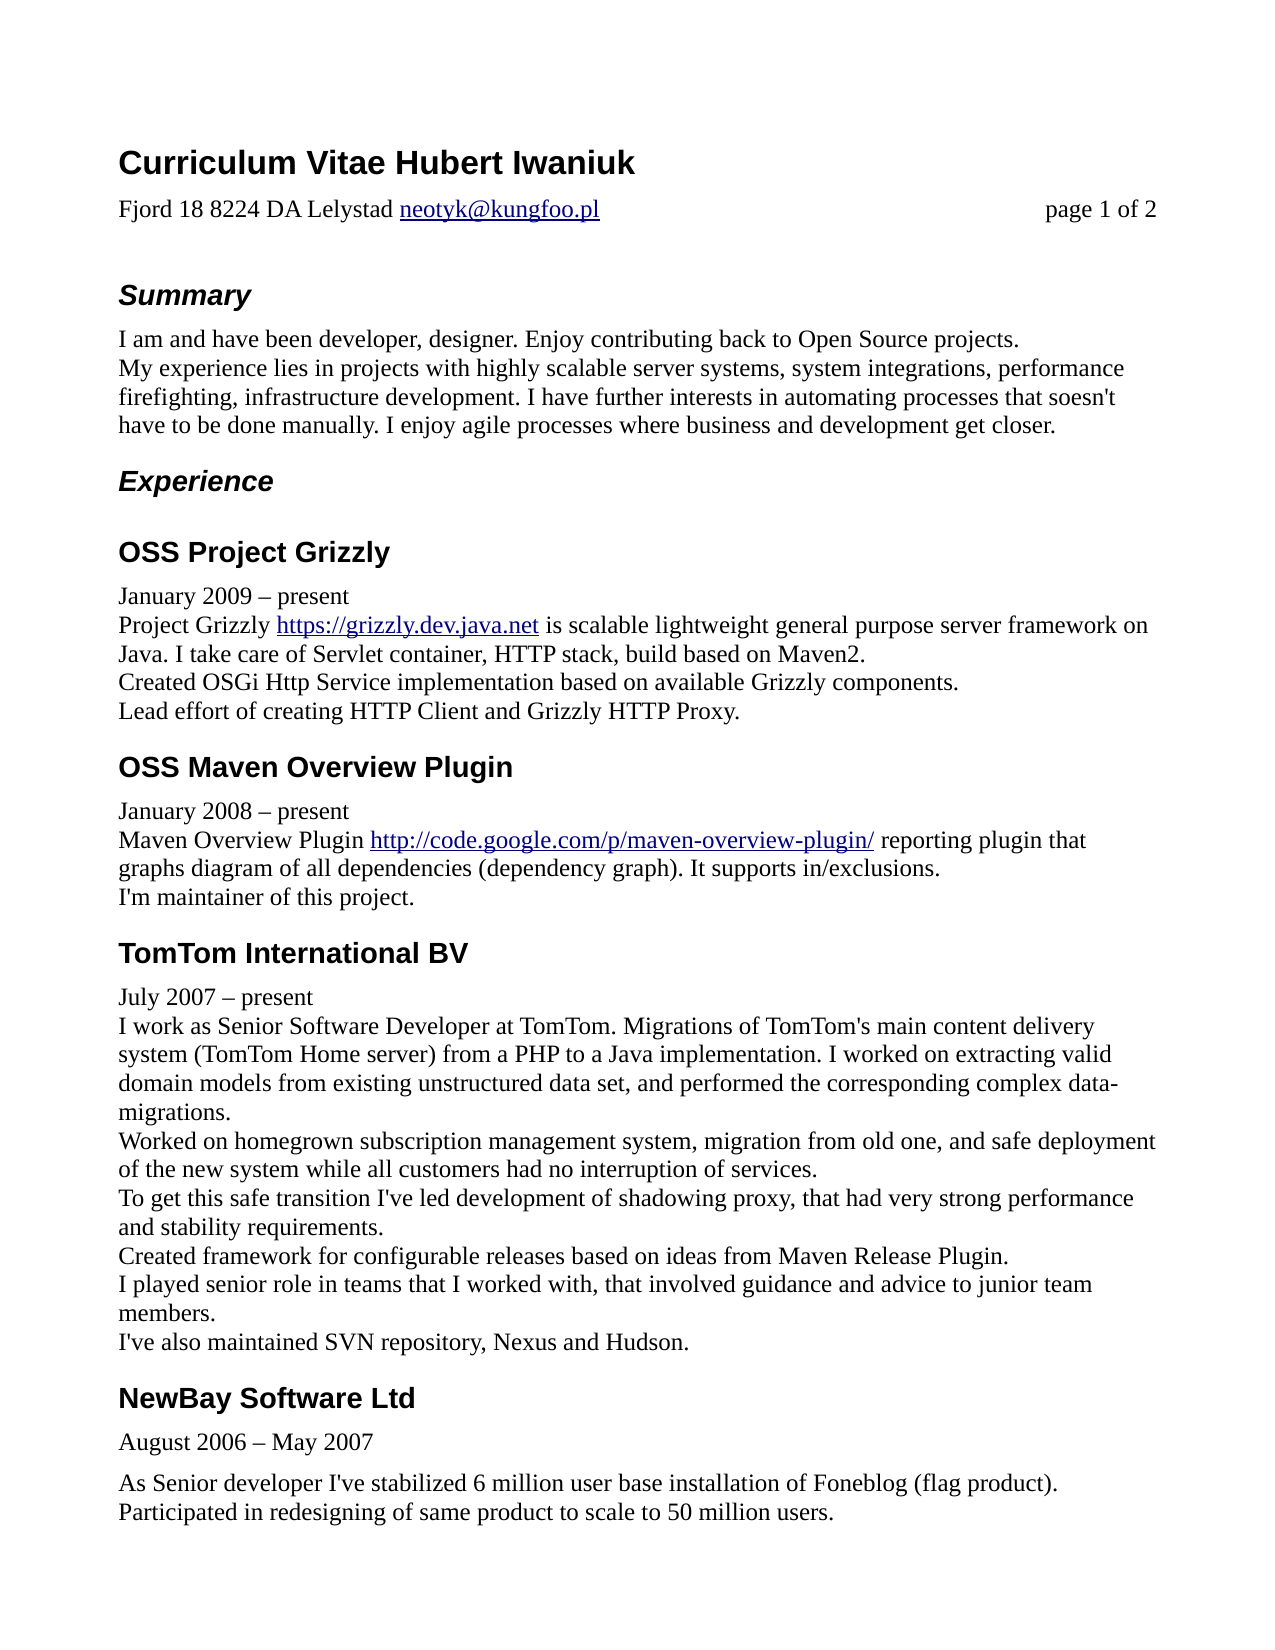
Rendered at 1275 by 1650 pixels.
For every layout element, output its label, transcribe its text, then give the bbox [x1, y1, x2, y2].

text Project Grizzly https://grizzly.dev.java.net is scalable lightweight general purpose server framework on Java. I take care of Servlet container, HTTP stack, build based on Maven2. Created OSGi Http Service implementation based on available Grizzly components. Lead effort of creating HTTP Client and Grizzly HTTP Proxy. [118, 610, 1157, 725]
text I work as Senior Software Developer at TomTom. Migrations of TomTom's main content delivery system (TomTom Home server) from a PHP to a Java implementation. I worked on extracting valid domain models from existing unstructured data set, and performed the corresponding complex data-migrations. Worked on homegrown subscription management system, migration from old one, and safe deployment of the new system while all customers had no interruption of services. To get this safe transition I've led development of shadowing proxy, that had very strong performance and stability requirements. Created framework for configurable releases based on ideas from Maven Release Plugin. I played senior role in teams that I worked with, that involved guidance and advice to junior team members. I've also maintained SVN repository, Nexus and Hudson. [118, 1011, 1157, 1356]
text July 2007 – present [118, 982, 1157, 1011]
text January 2008 – present [118, 796, 1157, 825]
text I am and have been developer, designer. Enjoy contributing back to Open Source projects. My experience lies in projects with highly scalable server systems, system integrations, performance firefighting, infrastructure development. I have further interests in automating processes that soesn't have to be done manually. I enjoy agile processes where business and development get closer. [118, 324, 1157, 439]
subtitle Experience [118, 464, 1157, 498]
subtitle Summary [118, 278, 1157, 312]
subtitle OSS Project Grizzly [118, 535, 1157, 569]
subtitle TomTom International BV [118, 936, 1157, 969]
text Maven Overview Plugin http://code.google.com/p/maven-overview-plugin/ reporting plugin that graphs diagram of all dependencies (dependency graph). It supports in/exclusions. I'm maintainer of this project. [118, 825, 1157, 911]
subtitle NewBay Software Ltd [118, 1381, 1157, 1414]
subtitle OSS Maven Overview Plugin [118, 750, 1157, 783]
text August 2006 – May 2007 [118, 1427, 1157, 1456]
text January 2009 – present [118, 581, 1157, 610]
text As Senior developer I've stabilized 6 million user base installation of Foneblog (flag product). Participated in redesigning of same product to scale to 50 million users. [118, 1468, 1157, 1526]
